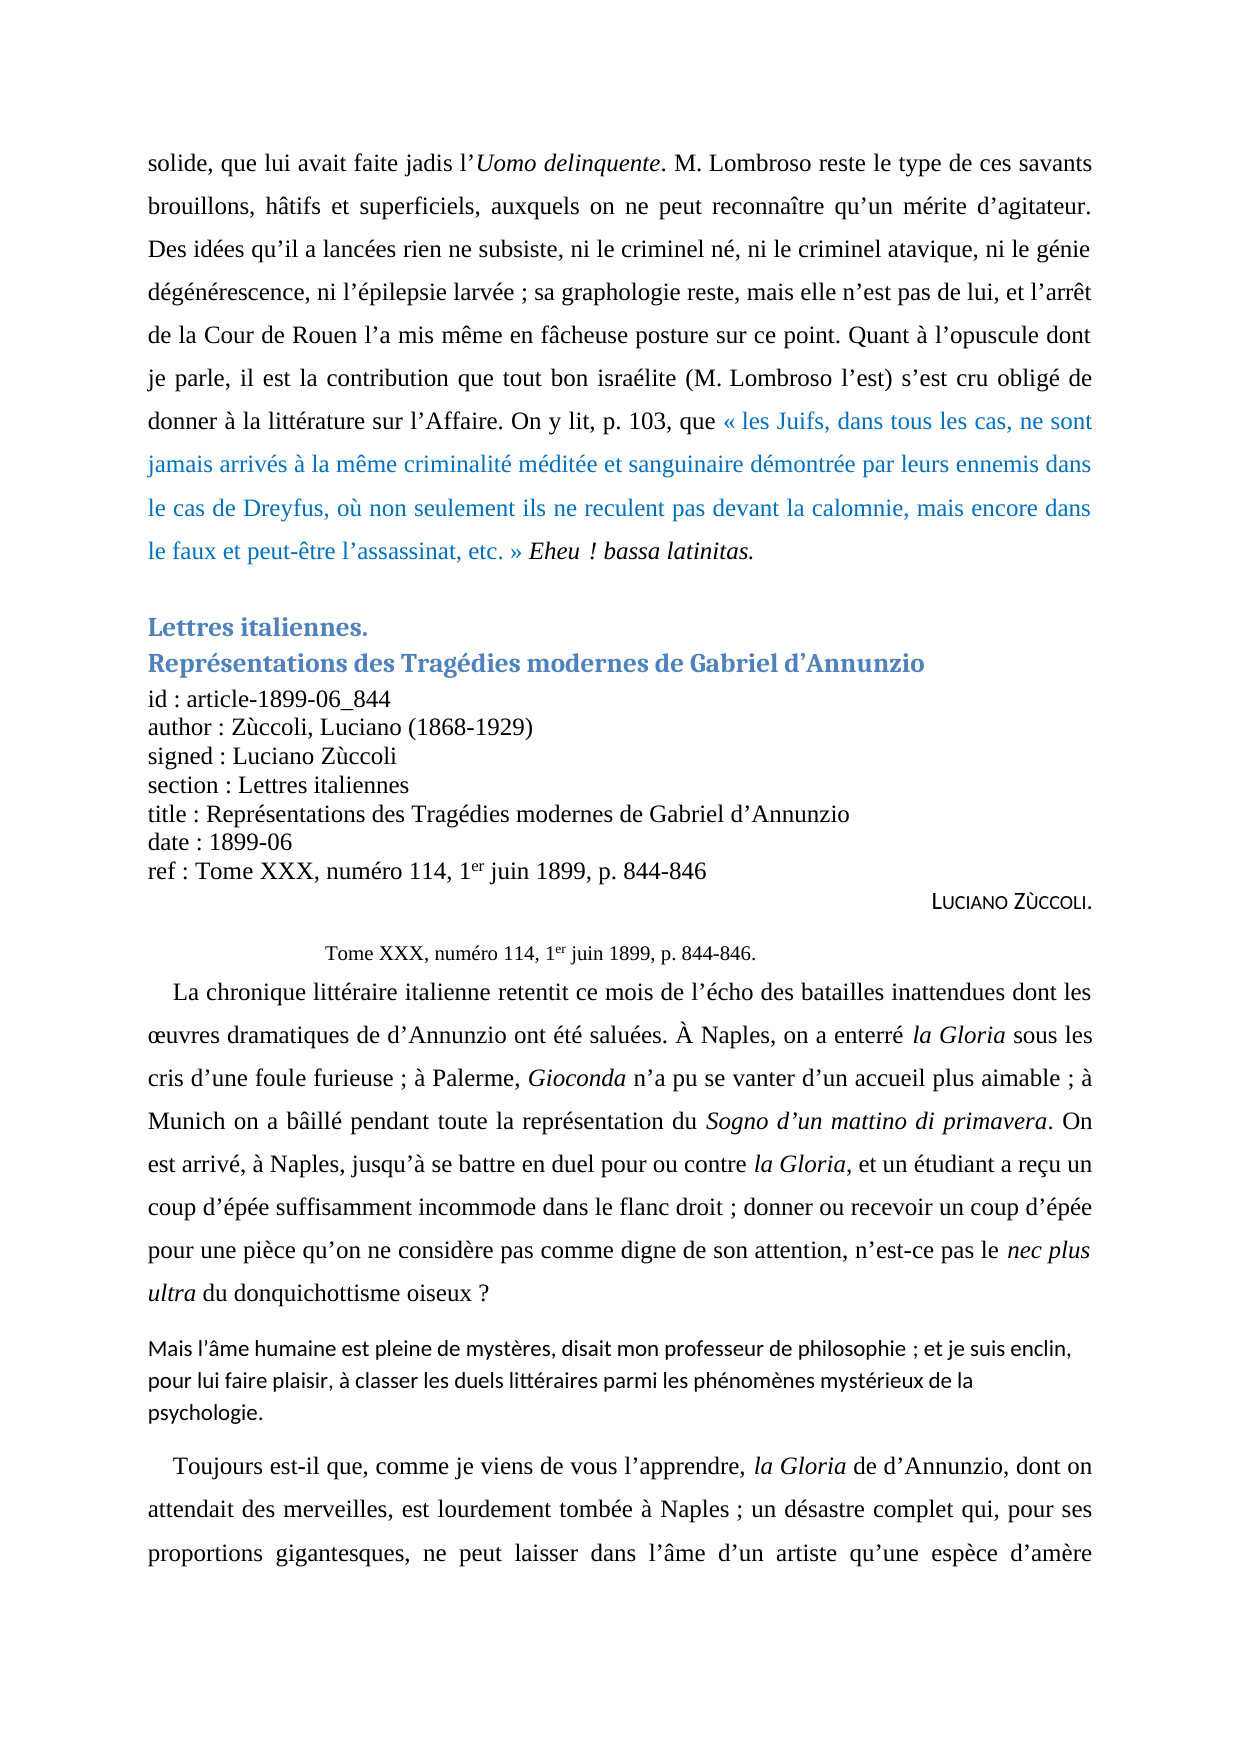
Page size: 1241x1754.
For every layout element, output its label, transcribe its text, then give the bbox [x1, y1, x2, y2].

text Mais l’âme humaine est pleine de mystères, disait mon professeur de philosophie ; et je suis enclin, pour lui faire plaisir, à classer les duels littéraires parmi les phénomènes mystérieux de la psychologie. [148, 1334, 1093, 1426]
text ref : Tome XXX, numéro 114, 1er juin 1899, p. 844-846 [148, 856, 1093, 885]
text La chronique littéraire italienne retentit ce mois de l’écho des batailles inattendues dont les œuvres dramatiques de d’Annunzio ont été saluées. À Naples, on a enterré la Gloria sous les cris d’une foule furieuse ; à Palerme, Gioconda n’a pu se vanter d’un accueil plus aimable ; à Munich on a bâillé pendant toute la représentation du Sogno d’un mattino di primavera. On est arrivé, à Naples, jusqu’à se battre en duel pour ou contre la Gloria, et un étudiant a reçu un coup d’épée suffisamment incommode dans le flanc droit ; donner ou recevoir un coup d’épée pour une pièce qu’on ne considère pas comme digne de son attention, n’est-ce pas le nec plus ultra du donquichottisme oiseux ? [148, 977, 1093, 1307]
text Tome XXX, numéro 114, 1er juin 1899, p. 844-846. [325, 941, 1093, 965]
text id : article-1899-06_844 [148, 684, 1093, 712]
subtitle Lettres italiennes. Représentations des Tragédies modernes de Gabriel d’Annunzio [148, 612, 1093, 679]
text Toujours est-il que, comme je viens de vous l’apprendre, la Gloria de d’Annunzio, dont on attendait des merveilles, est lourdement tombée à Naples ; un désastre complet qui, pour ses proportions gigantesques, ne peut laisser dans l’âme d’un artiste qu’une espèce d’amère [148, 1451, 1093, 1566]
text title : Représentations des Tragédies modernes de Gabriel d’Annunzio [148, 799, 1093, 827]
text date : 1899-06 [148, 827, 1093, 856]
text author : Zùccoli, Luciano (1868-1929) [148, 712, 1093, 741]
text section : Lettres italiennes [148, 770, 1093, 799]
text solide, que lui avait faite jadis l’Uomo delinquente. M. Lombroso reste le type de ces savants brouillons, hâtifs et superficiels, auxquels on ne peut reconnaître qu’un mérite d’agitateur. Des idées qu’il a lancées rien ne subsiste, ni le criminel né, ni le criminel atavique, ni le génie dégénérescence, ni l’épilepsie larvée ; sa graphologie reste, mais elle n’est pas de lui, et l’arrêt de la Cour de Rouen l’a mis même en fâcheuse posture sur ce point. Quant à l’opuscule dont je parle, il est la contribution que tout bon israélite (M. Lombroso l’est) s’est cru obligé de donner à la littérature sur l’Affaire. On y lit, p. 103, que « les Juifs, dans tous les cas, ne sont jamais arrivés à la même criminalité méditée et sanguinaire démontrée par leurs ennemis dans le cas de Dreyfus, où non seulement ils ne reculent pas devant la calomnie, mais encore dans le faux et peut-être l’assassinat, etc. » Eheu ! bassa latinitas. [148, 148, 1093, 564]
text signed : Luciano Zùccoli [148, 741, 1093, 770]
text Luciano Zùccoli. [148, 885, 1093, 915]
